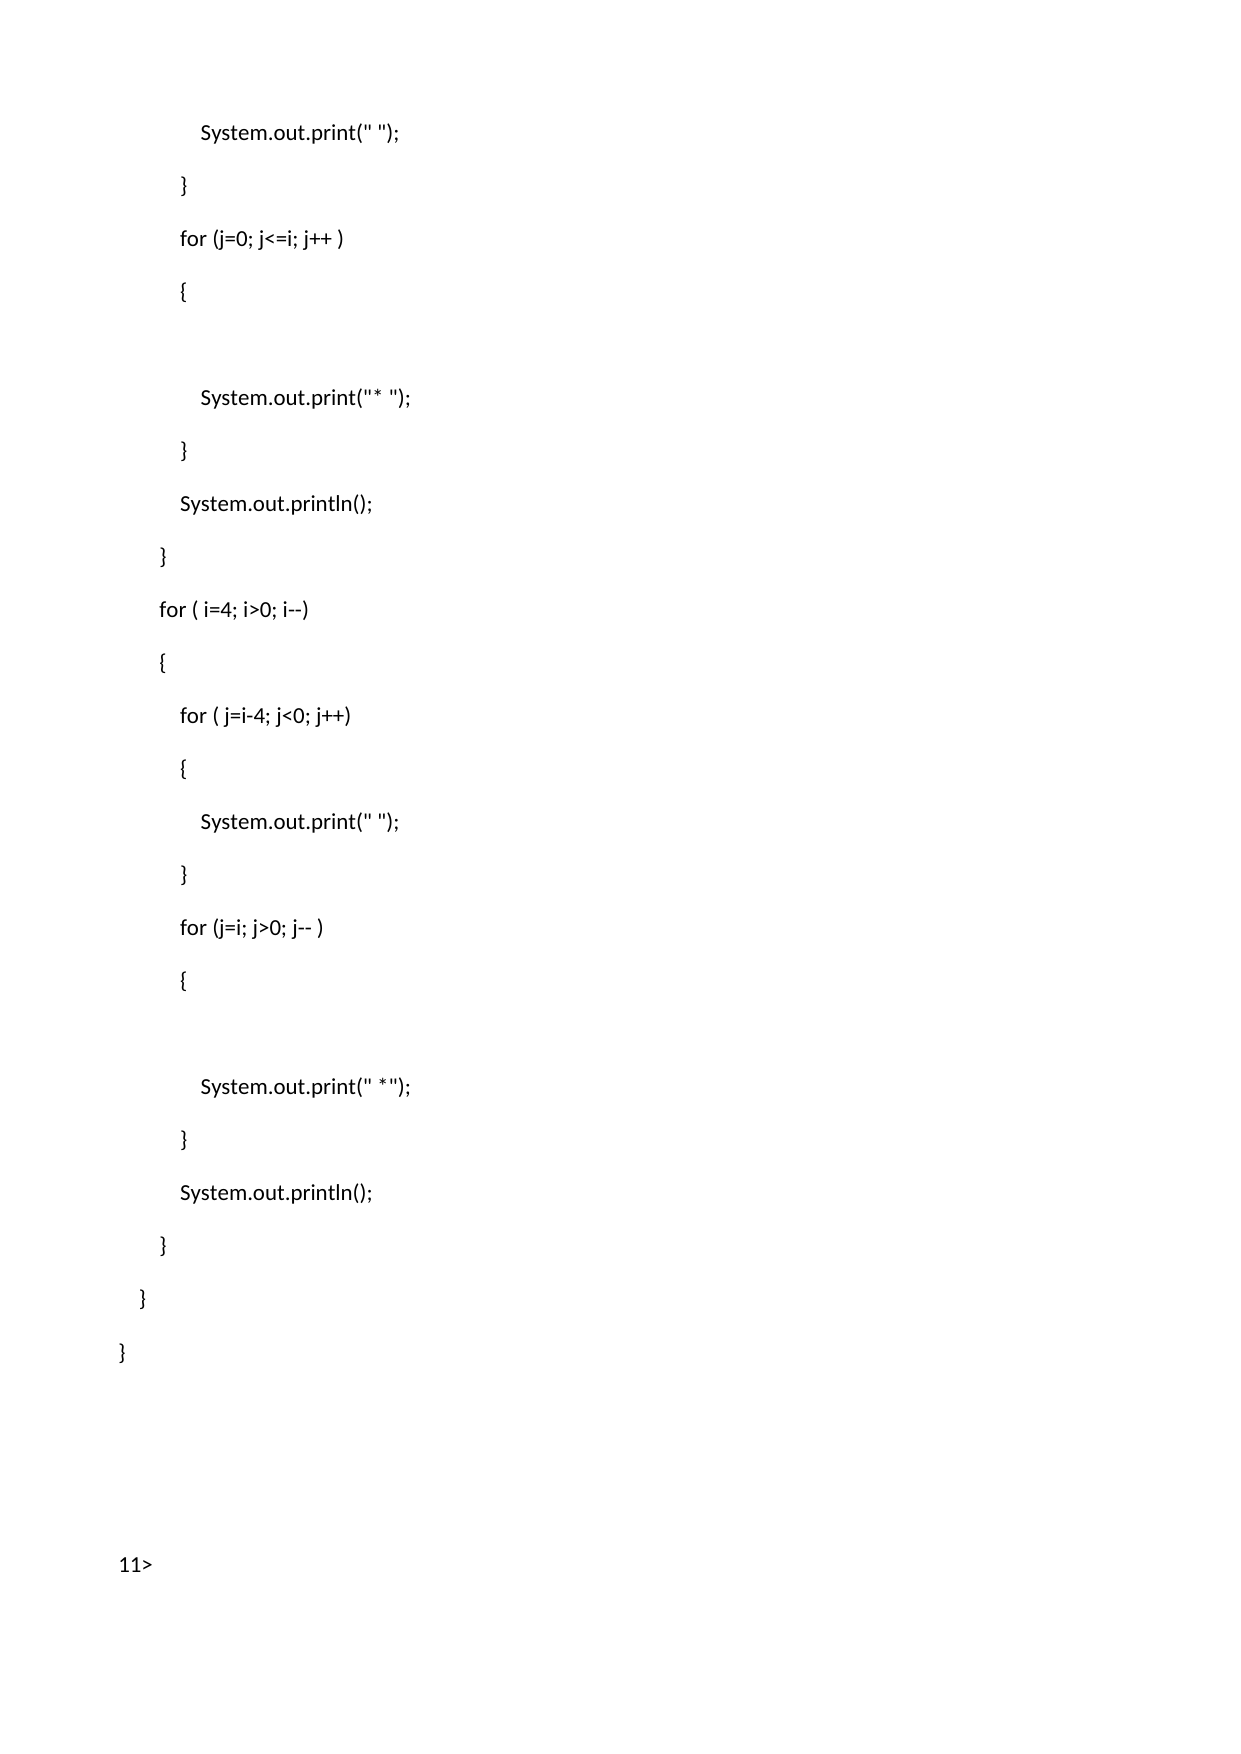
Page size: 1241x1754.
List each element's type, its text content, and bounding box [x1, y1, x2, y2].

text { [118, 648, 1122, 676]
text for ( i=4; i>0; i--) [118, 595, 1122, 623]
text } [118, 1232, 1122, 1259]
text System.out.print("* "); [118, 383, 1122, 411]
text { [118, 754, 1122, 782]
text System.out.println(); [118, 1178, 1122, 1207]
text } [118, 1126, 1122, 1153]
text System.out.print(" "); [118, 118, 1122, 146]
text for ( j=i-4; j<0; j++) [118, 701, 1122, 729]
text 11> [118, 1550, 1122, 1578]
text for (j=0; j<=i; j++ ) [118, 224, 1122, 252]
text } [118, 436, 1122, 464]
text System.out.print(" "); [118, 807, 1122, 835]
text { [118, 277, 1122, 305]
text { [118, 966, 1122, 994]
text for (j=i; j>0; j-- ) [118, 913, 1122, 941]
text } [118, 542, 1122, 570]
text System.out.print(" *"); [118, 1072, 1122, 1101]
text } [118, 171, 1122, 199]
text System.out.println(); [118, 489, 1122, 517]
text } [118, 1284, 1122, 1313]
text } [118, 1338, 1122, 1366]
text } [118, 860, 1122, 888]
